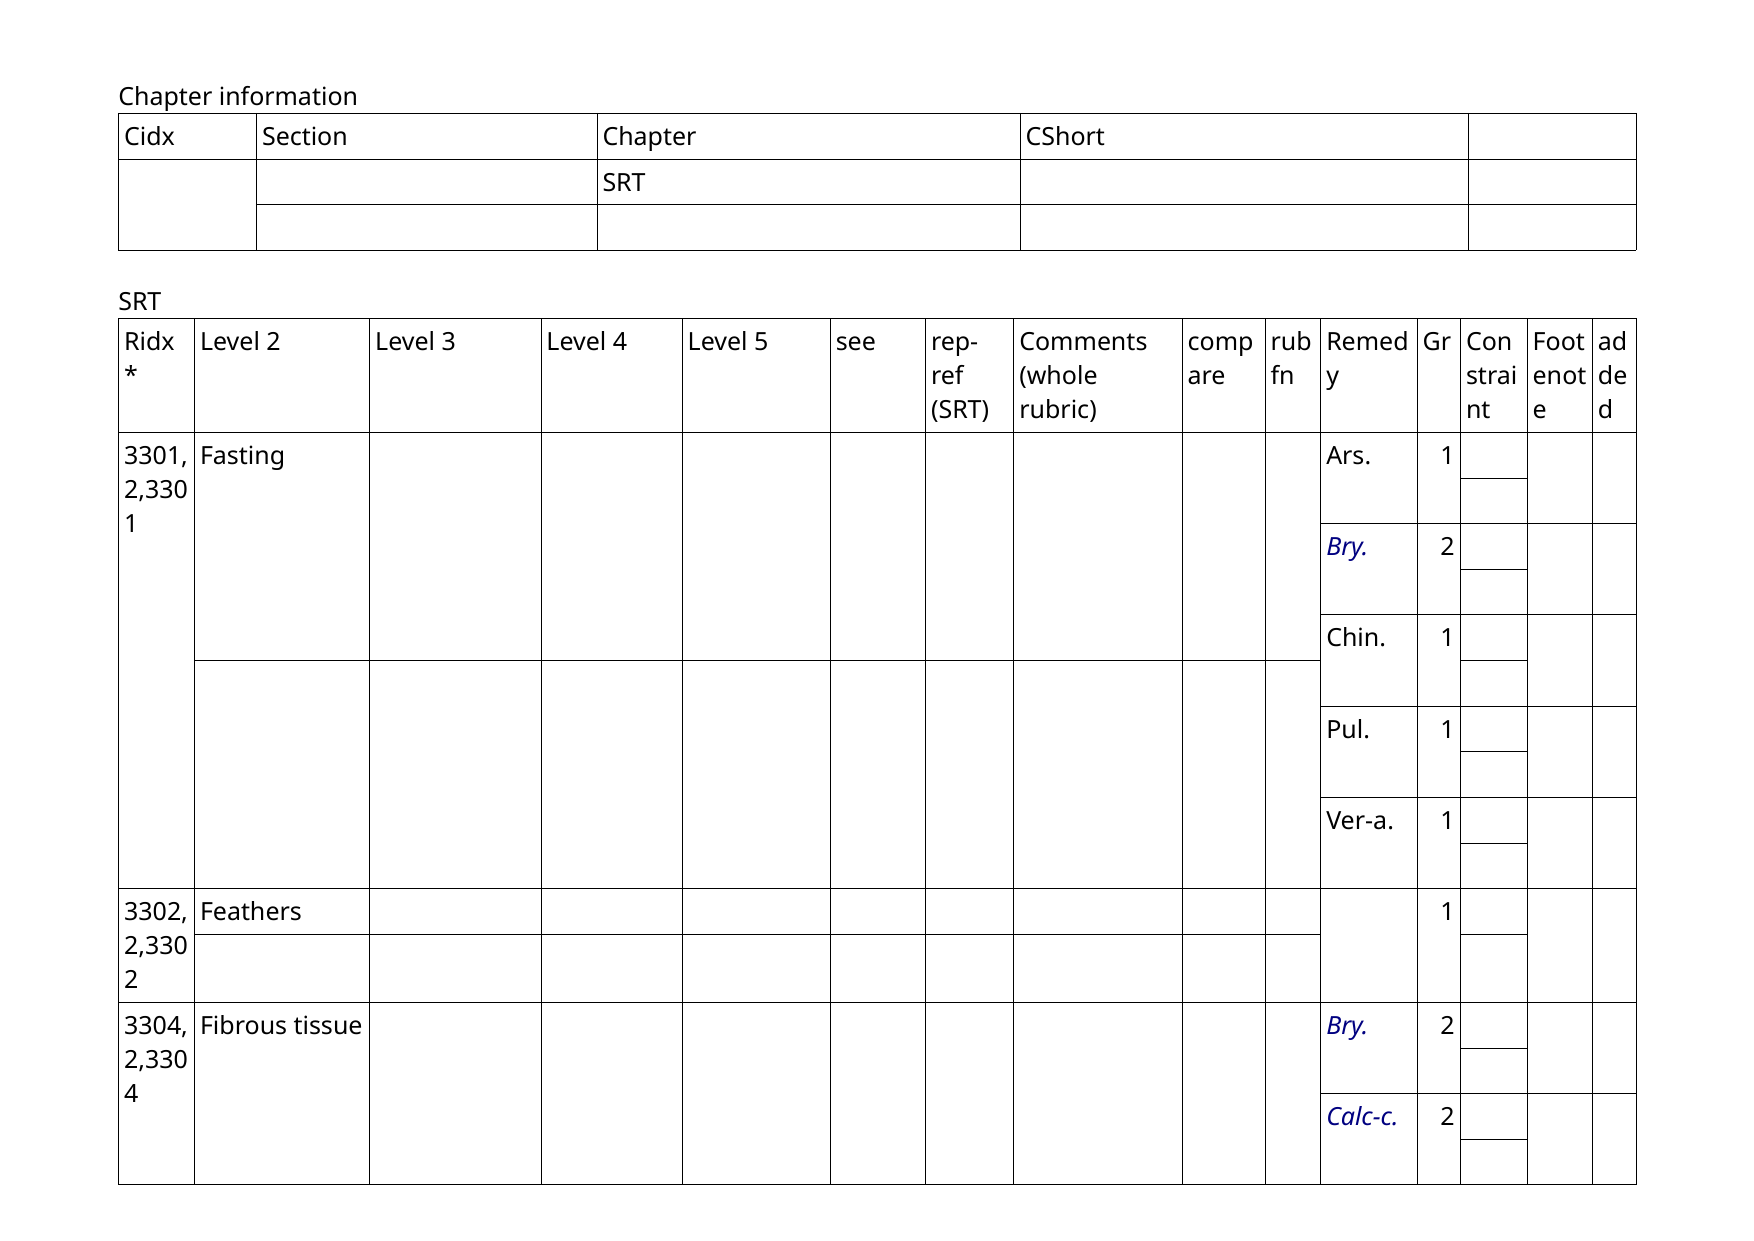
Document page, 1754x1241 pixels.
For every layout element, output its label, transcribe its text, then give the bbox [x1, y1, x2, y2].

table_cell [831, 433, 925, 660]
table_header Level 3 [370, 319, 541, 432]
table_cell [1528, 798, 1592, 888]
table_cell Chin. [1321, 615, 1417, 706]
table_cell Calc-c. [1321, 1094, 1417, 1184]
table_cell [1014, 661, 1182, 888]
table_cell [195, 661, 369, 888]
table_header compare [1183, 319, 1265, 432]
table_cell [598, 205, 1020, 250]
table_cell [1461, 752, 1527, 797]
table_cell [1014, 889, 1182, 934]
table_cell [1593, 433, 1636, 523]
table_cell [1461, 1003, 1527, 1047]
table_cell [119, 160, 256, 250]
table_cell [1014, 935, 1182, 1002]
table_header Cidx [119, 114, 256, 158]
table_cell SRT [598, 160, 1020, 204]
table_cell [1528, 889, 1592, 1002]
table_cell [683, 889, 830, 934]
table_cell [1528, 707, 1592, 797]
table_cell [370, 661, 541, 888]
table_header Comments (whole rubric) [1014, 319, 1182, 432]
table_cell [683, 1003, 830, 1184]
table_cell [1469, 205, 1636, 250]
table_cell [1593, 707, 1636, 797]
table_cell [1461, 661, 1527, 706]
table_cell [1461, 1094, 1527, 1139]
table_cell Pul. [1321, 707, 1417, 797]
table_header rep-ref (SRT) [926, 319, 1013, 432]
table_cell [926, 1003, 1013, 1184]
table_cell [1461, 889, 1527, 934]
table_cell [1461, 707, 1527, 751]
table_cell [683, 661, 830, 888]
table_cell [1014, 433, 1182, 660]
table_cell [1461, 798, 1527, 842]
table_cell [370, 1003, 541, 1184]
table_cell Bry. [1321, 1003, 1417, 1093]
table_cell [1528, 1003, 1592, 1093]
table_cell 1 [1418, 433, 1460, 523]
text SRT [118, 284, 1636, 318]
table_header Gr [1418, 319, 1460, 432]
table_cell [683, 935, 830, 1002]
table_cell [831, 1003, 925, 1184]
table_cell [195, 935, 369, 1002]
table_cell [1528, 1094, 1592, 1184]
table_cell 2 [1418, 524, 1460, 614]
table_cell [926, 935, 1013, 1002]
table_cell [1266, 1003, 1320, 1184]
table_header Ridx* [119, 319, 194, 432]
table_cell [1021, 160, 1468, 204]
table_cell [370, 935, 541, 1002]
table_header Section [257, 114, 597, 158]
table_cell 2 [1418, 1094, 1460, 1184]
table_cell [1021, 205, 1468, 250]
table_cell [1321, 889, 1417, 1002]
table_cell [1266, 935, 1320, 1002]
table_header Level 5 [683, 319, 830, 432]
table_cell 1 [1418, 707, 1460, 797]
table_cell [1593, 524, 1636, 614]
table_cell [542, 433, 682, 660]
table_cell [1266, 661, 1320, 888]
table_cell [542, 1003, 682, 1184]
table_header [1469, 114, 1636, 158]
table_header Level 4 [542, 319, 682, 432]
table_cell Ars. [1321, 433, 1417, 523]
table_cell [1528, 433, 1592, 523]
table_header Chapter [598, 114, 1020, 158]
table_cell [1593, 615, 1636, 706]
text Chapter information [118, 79, 1636, 113]
table_cell 3301,2,3301 [119, 433, 194, 888]
table_header Remedy [1321, 319, 1417, 432]
table_cell [683, 433, 830, 660]
table_cell 3304,2,3304 [119, 1003, 194, 1184]
table_header see [831, 319, 925, 432]
table_cell [257, 205, 597, 250]
table_cell [1593, 798, 1636, 888]
table_cell [926, 889, 1013, 934]
table_cell [370, 433, 541, 660]
table_cell [1593, 1003, 1636, 1093]
table_cell [370, 889, 541, 934]
table_cell 1 [1418, 889, 1460, 1002]
table_cell [1469, 160, 1636, 204]
table_cell [257, 160, 597, 204]
table_cell [1461, 844, 1527, 888]
table_cell [1461, 1140, 1527, 1184]
table_cell [1183, 935, 1265, 1002]
table_cell Feathers [195, 889, 369, 934]
table_cell 3302,2,3302 [119, 889, 194, 1002]
table_cell [831, 935, 925, 1002]
table_cell [1461, 524, 1527, 569]
table_header CShort [1021, 114, 1468, 158]
table_header Level 2 [195, 319, 369, 432]
table_header Constraint [1461, 319, 1527, 432]
table_header added [1593, 319, 1636, 432]
table_cell [831, 889, 925, 934]
table_cell [1461, 615, 1527, 660]
table_cell Fibrous tissue [195, 1003, 369, 1184]
table_cell [1183, 889, 1265, 934]
table_cell 1 [1418, 798, 1460, 888]
table_cell [926, 661, 1013, 888]
table_cell [1014, 1003, 1182, 1184]
table_cell 2 [1418, 1003, 1460, 1093]
table_cell [1528, 615, 1592, 706]
table_cell [542, 661, 682, 888]
table_cell [926, 433, 1013, 660]
table_cell [1266, 889, 1320, 934]
table_cell [1461, 935, 1527, 1002]
table_cell Ver-a. [1321, 798, 1417, 888]
table_cell [1461, 1049, 1527, 1093]
table_cell [1528, 524, 1592, 614]
table_cell 1 [1418, 615, 1460, 706]
table_cell [1461, 433, 1527, 477]
table_cell [1266, 433, 1320, 660]
table_cell [831, 661, 925, 888]
table_cell [1593, 889, 1636, 1002]
table_cell [1593, 1094, 1636, 1184]
table_cell [542, 889, 682, 934]
table_header Footenote [1528, 319, 1592, 432]
table_cell [542, 935, 682, 1002]
table_cell Fasting [195, 433, 369, 660]
table_header rub fn [1266, 319, 1320, 432]
table_cell [1461, 570, 1527, 614]
table_cell [1461, 479, 1527, 523]
table_cell [1183, 433, 1265, 660]
table_cell [1183, 661, 1265, 888]
table_cell Bry. [1321, 524, 1417, 614]
table_cell [1183, 1003, 1265, 1184]
